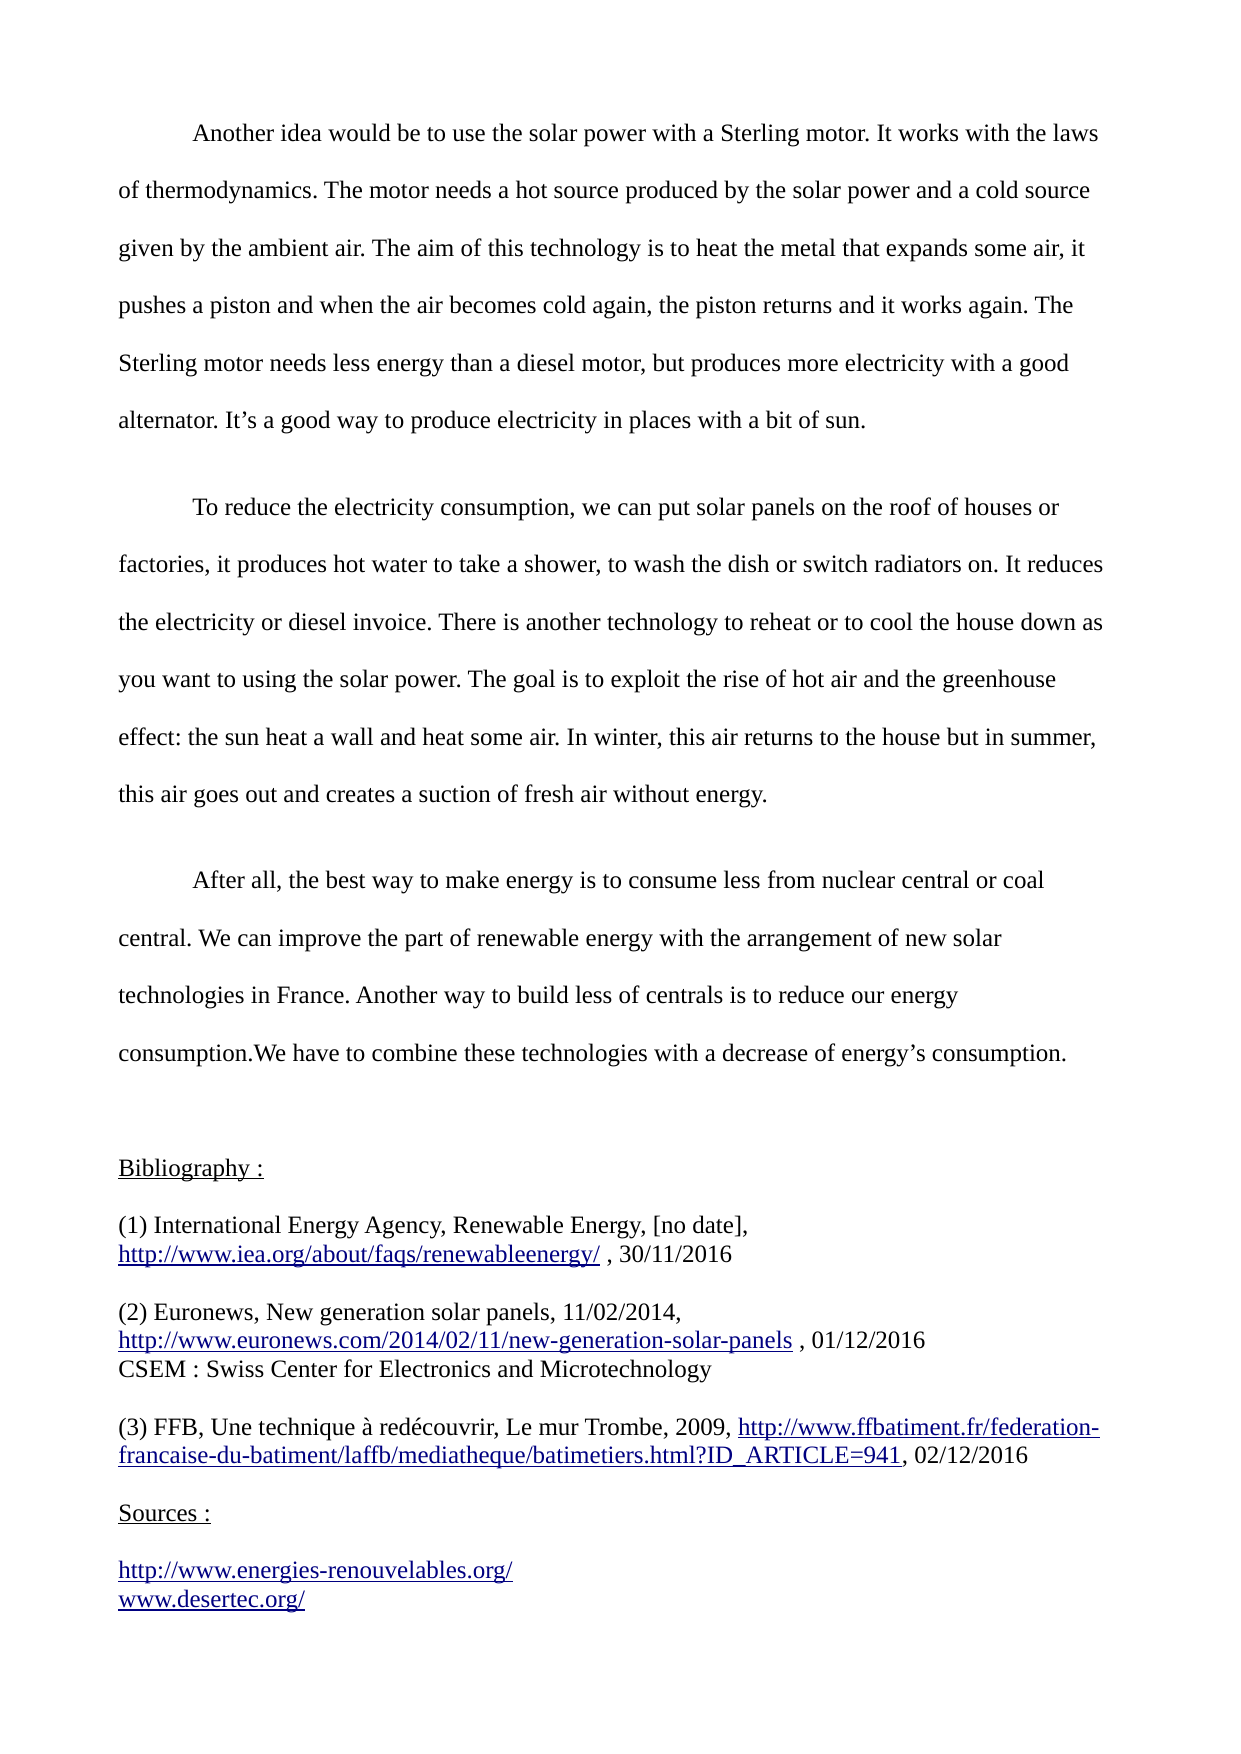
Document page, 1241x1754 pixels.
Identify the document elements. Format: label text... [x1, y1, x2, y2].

text Another idea would be to use the solar power with a Sterling motor. It works with the laws of thermodynamics. The motor needs a hot source produced by the solar power and a cold source given by the ambient air. The aim of this technology is to heat the metal that expands some air, it pushes a piston and when the air becomes cold again, the piston returns and it works again. The Sterling motor needs less energy than a diesel motor, but produces more electricity with a good alternator. It’s a good way to produce electricity in places with a bit of sun. [118, 118, 1122, 434]
text (2) Euronews, New generation solar panels, 11/02/2014, http://www.euronews.com/2014/02/11/new-generation-solar-panels , 01/12/2016 [118, 1297, 1122, 1354]
text (1) International Energy Agency, Renewable Energy, [no date], http://www.iea.org/about/faqs/renewableenergy/ , 30/11/2016 [118, 1211, 1122, 1268]
text Sources : [118, 1498, 1122, 1527]
text CSEM : Swiss Center for Electronics and Microtechnology [118, 1354, 1122, 1383]
text After all, the best way to make energy is to consume less from nuclear central or coal central. We can improve the part of renewable energy with the arrangement of new solar technologies in France. Another way to build less of centrals is to reduce our energy consumption.We have to combine these technologies with a decrease of energy’s consumption. [118, 866, 1122, 1067]
text To reduce the electricity consumption, we can put solar panels on the roof of houses or factories, it produces hot water to take a shower, to wash the dish or switch radiators on. It reduces the electricity or diesel invoice. There is another technology to reheat or to cool the house down as you want to using the solar power. The goal is to exploit the rise of hot air and the greenhouse effect: the sun heat a wall and heat some air. In winter, this air returns to the house but in summer, this air goes out and creates a suction of fresh air without energy. [118, 492, 1122, 808]
text www.desertec.org/ [118, 1584, 1122, 1613]
text (3) FFB, Une technique à redécouvrir, Le mur Trombe, 2009, http://www.ffbatiment.fr/federation-francaise-du-batiment/laffb/mediatheque/batimetiers.html?ID_ARTICLE=941, 02/12/2016 [118, 1412, 1122, 1469]
text http://www.energies-renouvelables.org/ [118, 1556, 1122, 1584]
text Bibliography : [118, 1153, 1122, 1182]
